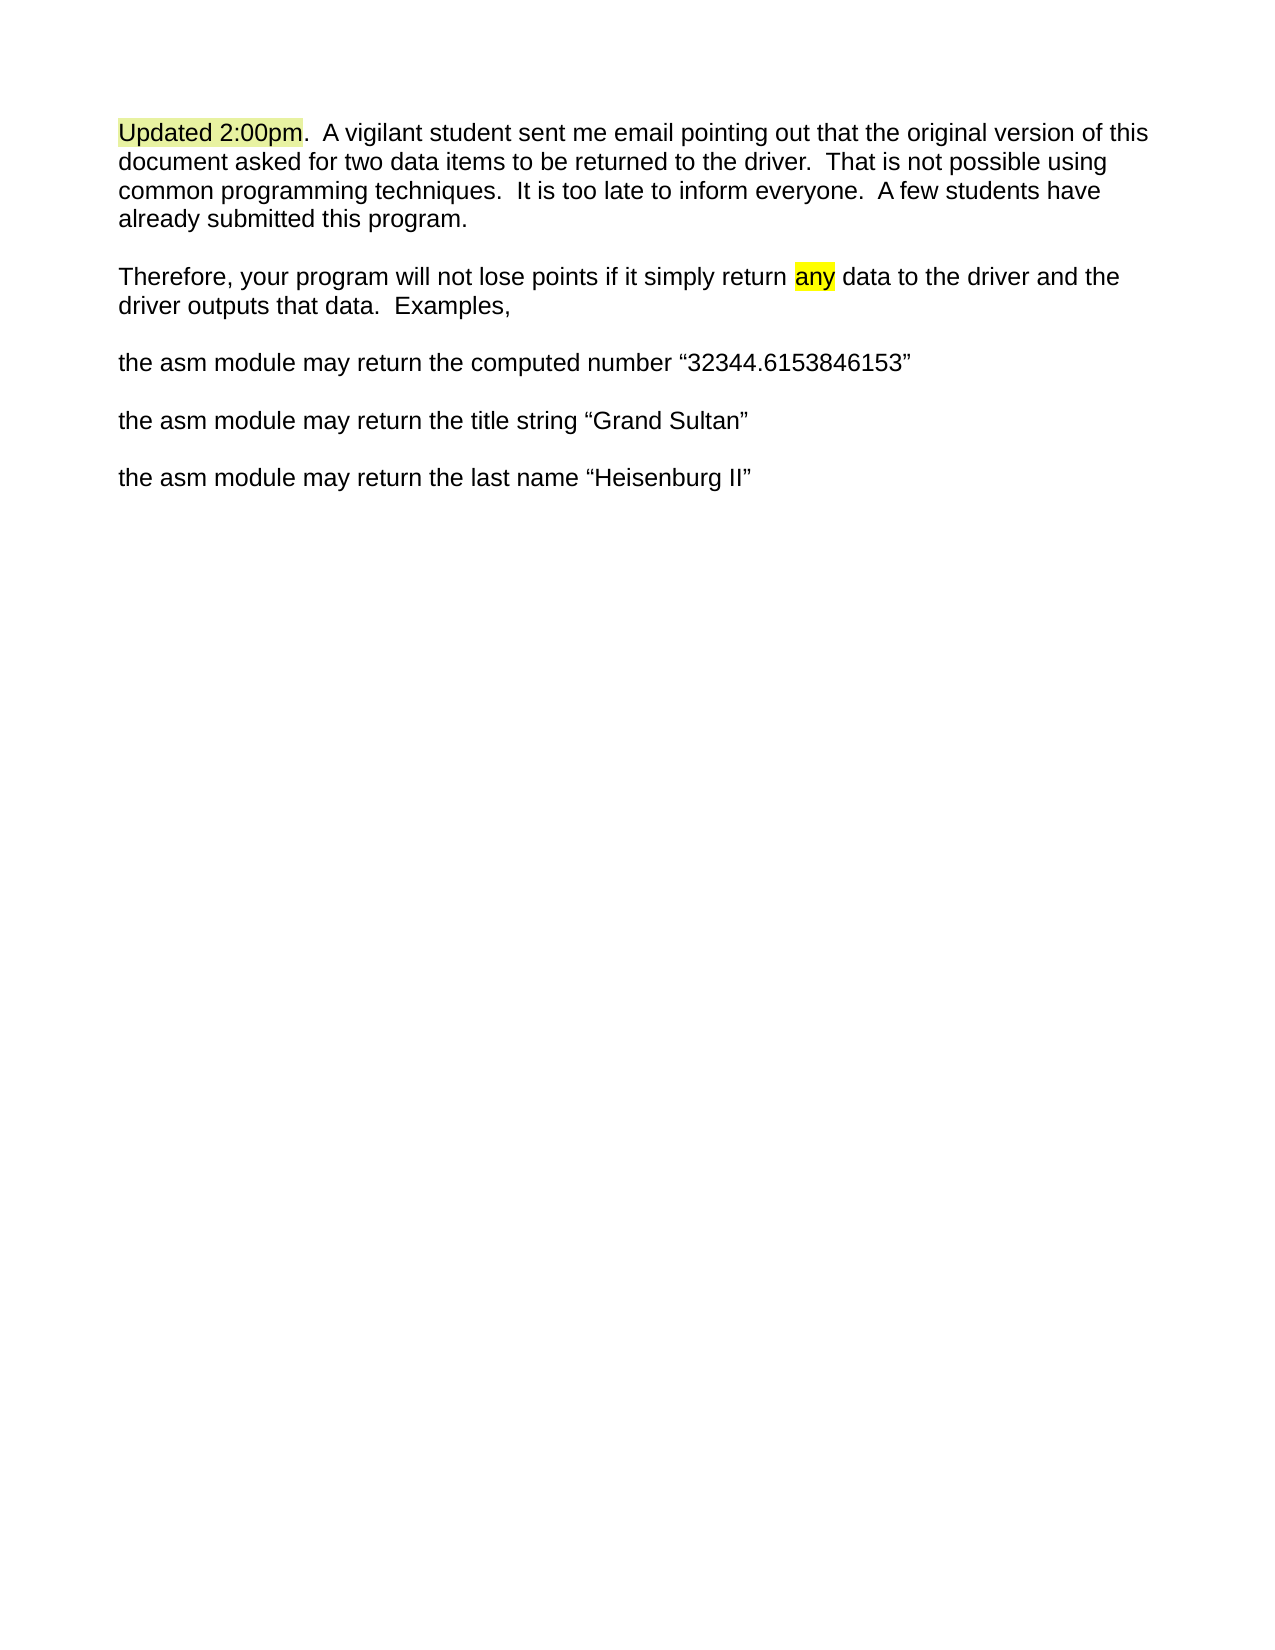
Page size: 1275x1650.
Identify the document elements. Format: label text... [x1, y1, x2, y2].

text the asm module may return the title string “Grand Sultan” [118, 406, 1157, 434]
text Updated 2:00pm. A vigilant student sent me email pointing out that the original version of this document asked for two data items to be returned to the driver. That is not possible using common programming techniques. It is too late to inform everyone. A few students have already submitted this program. [118, 118, 1157, 233]
text the asm module may return the computed number “32344.6153846153” [118, 348, 1157, 377]
text the asm module may return the last name “Heisenburg II” [118, 463, 1157, 492]
text Therefore, your program will not lose points if it simply return any data to the driver and the driver outputs that data. Examples, [118, 262, 1157, 319]
